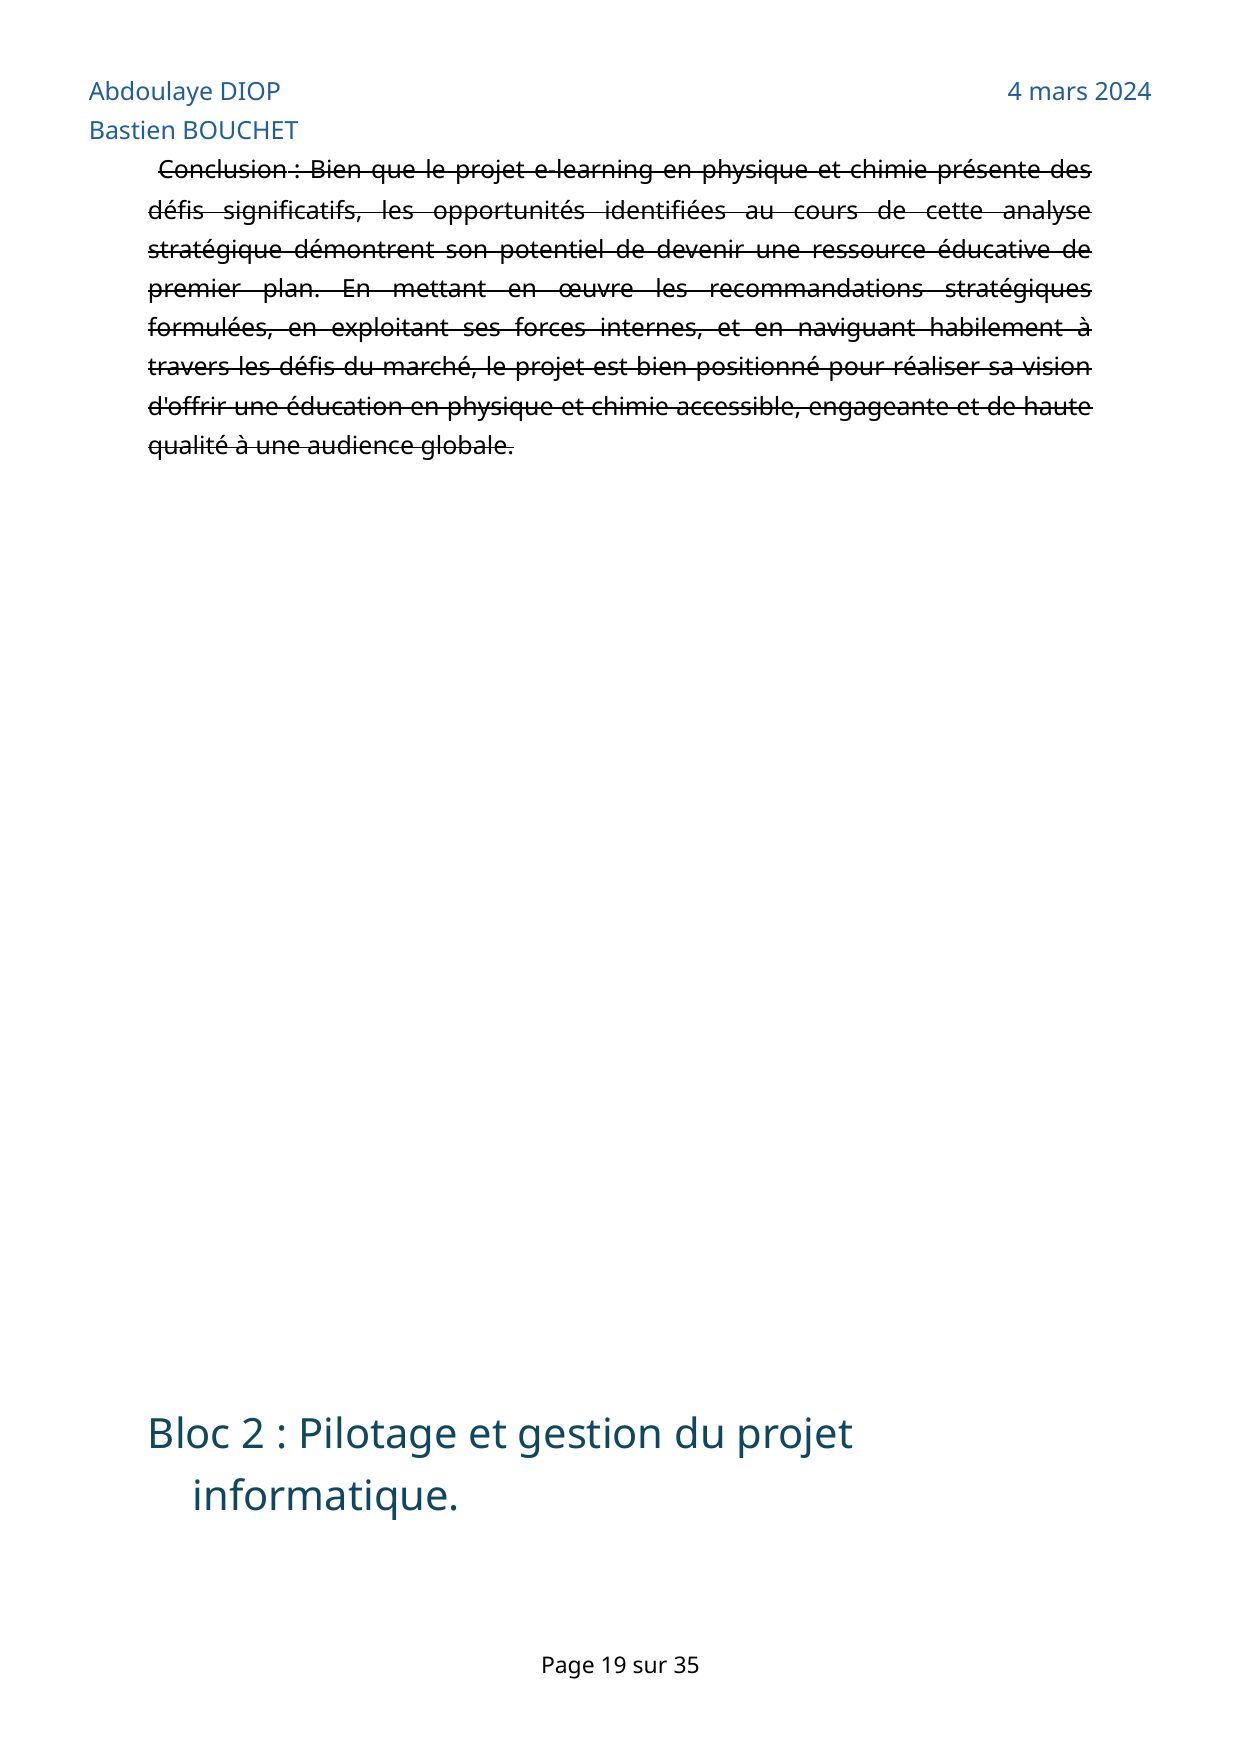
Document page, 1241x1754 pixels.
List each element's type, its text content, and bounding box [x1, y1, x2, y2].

text Conclusion : Bien que le projet e-learning en physique et chimie présente des défis significatifs, les opportunités identifiées au cours de cette analyse stratégique démontrent son potentiel de devenir une ressource éducative de premier plan. En mettant en œuvre les recommandations stratégiques formulées, en exploitant ses forces internes, et en naviguant habilement à travers les défis du marché, le projet est bien positionné pour réaliser sa vision d'offrir une éducation en physique et chimie accessible, engageante et de haute qualité à une audience globale. [148, 148, 1093, 407]
text Conclusion : Bien que le projet e-learning en physique et chimie présente des défis significatifs, les opportunités identifiées au cours de cette analyse stratégique démontrent son potentiel de devenir une ressource éducative de premier plan. En mettant en œuvre les recommandations stratégiques formulées, en exploitant ses forces internes, et en naviguant habilement à travers les défis du marché, le projet est bien positionné pour réaliser sa vision d'offrir une éducation en physique et chimie accessible, engageante et de haute qualité à une audience globale. [148, 409, 1093, 461]
subtitle Bloc 2 : Pilotage et gestion du projet informatique. [148, 1404, 1093, 1522]
